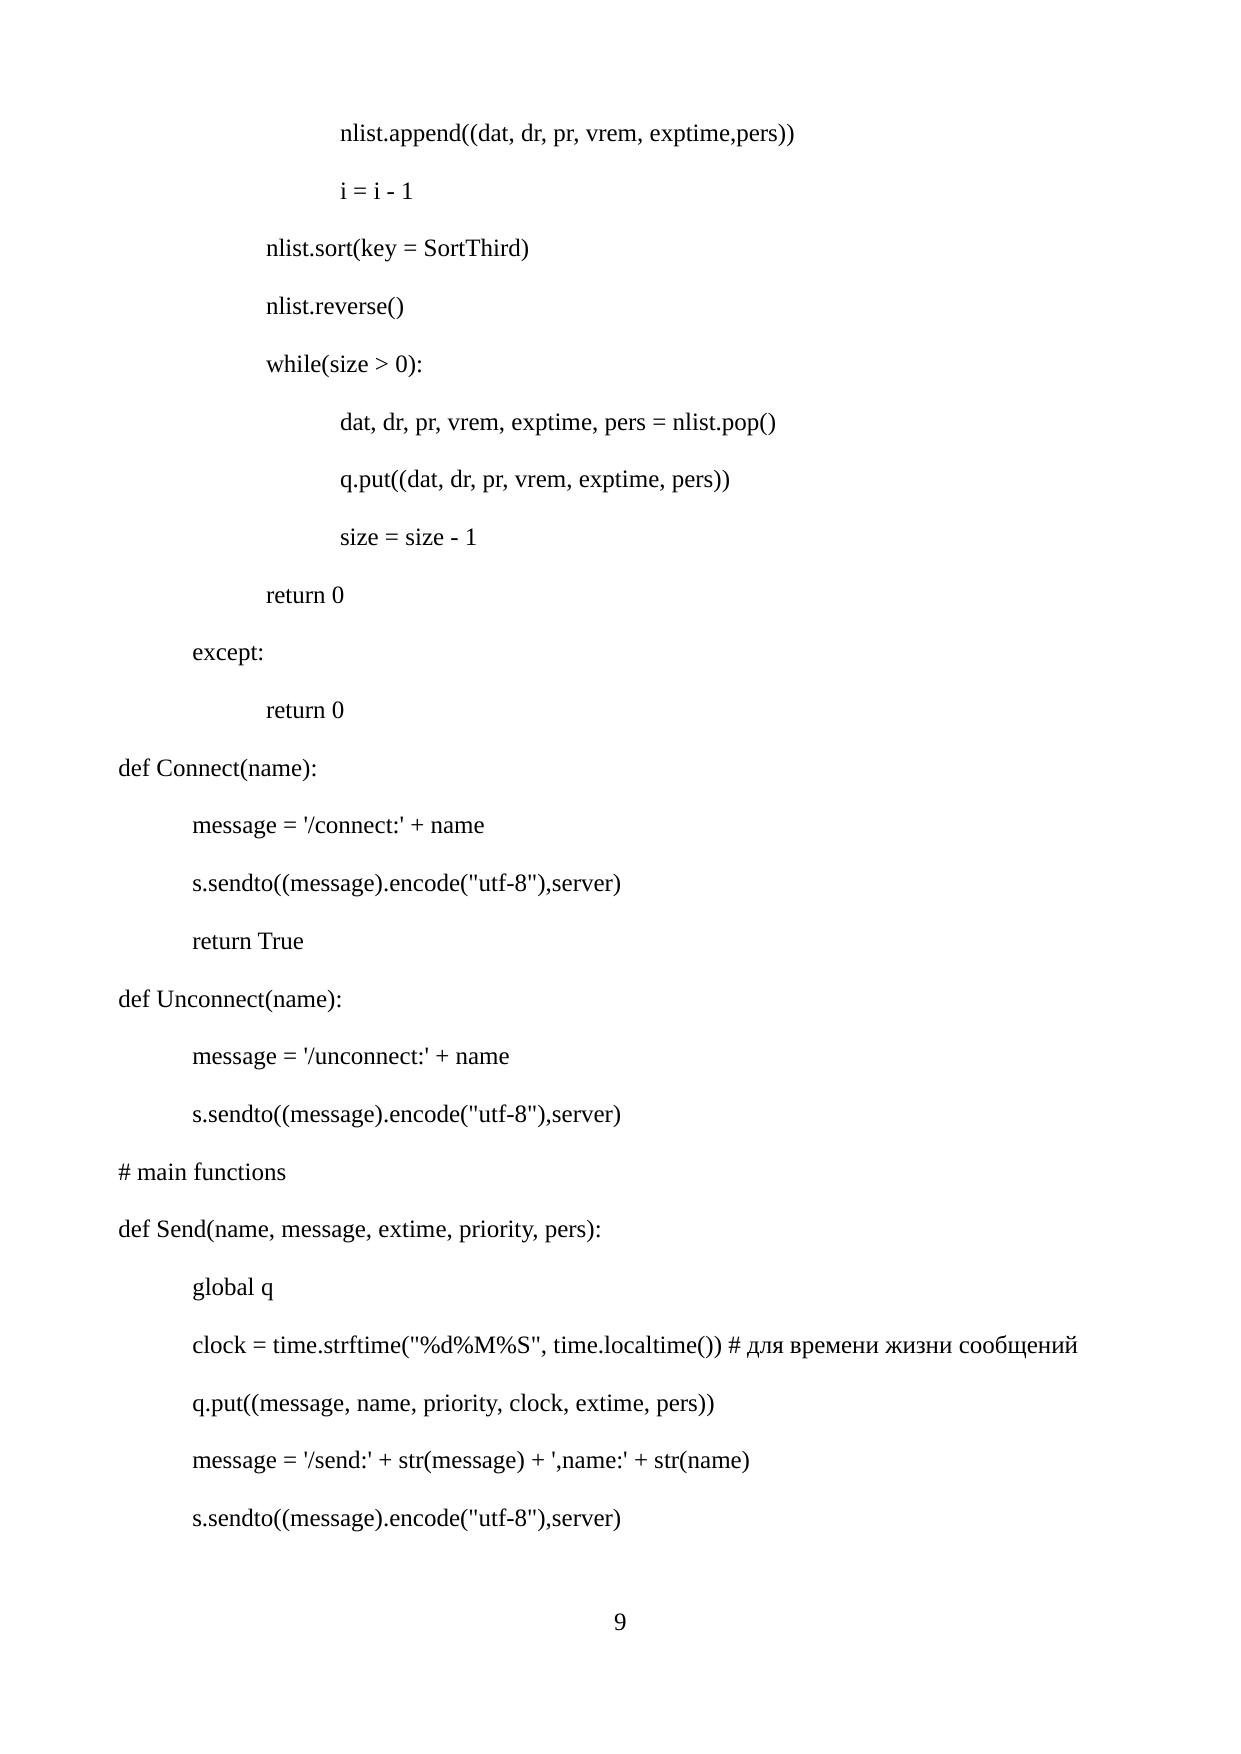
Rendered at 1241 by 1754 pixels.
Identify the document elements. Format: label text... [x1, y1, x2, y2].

text nlist.reverse() [118, 291, 1122, 320]
text i = i - 1 [118, 176, 1122, 204]
text nlist.append((dat, dr, pr, vrem, exptime,pers)) [118, 118, 1122, 147]
text while(size > 0): [118, 349, 1122, 378]
text return True [118, 926, 1122, 955]
text message = '/send:' + str(message) + ',name:' + str(name) [118, 1445, 1122, 1474]
text def Send(name, message, extime, priority, pers): [118, 1214, 1122, 1243]
text size = size - 1 [118, 522, 1122, 551]
text s.sendto((message).encode("utf-8"),server) [118, 868, 1122, 897]
text return 0 [118, 695, 1122, 724]
text nlist.sort(key = SortThird) [118, 233, 1122, 262]
text def Connect(name): [118, 753, 1122, 782]
text dat, dr, pr, vrem, exptime, pers = nlist.pop() [118, 407, 1122, 435]
text q.put((dat, dr, pr, vrem, exptime, pers)) [118, 464, 1122, 493]
text s.sendto((message).encode("utf-8"),server) [118, 1099, 1122, 1128]
text message = '/connect:' + name [118, 811, 1122, 839]
text clock = time.strftime("%d%M%S", time.localtime()) # для времени жизни сообщений [118, 1330, 1122, 1359]
text s.sendto((message).encode("utf-8"),server) [118, 1503, 1122, 1532]
text def Unconnect(name): [118, 984, 1122, 1012]
text message = '/unconnect:' + name [118, 1041, 1122, 1070]
text return 0 [118, 580, 1122, 608]
text except: [118, 637, 1122, 666]
text q.put((message, name, priority, clock, extime, pers)) [118, 1388, 1122, 1416]
text global q [118, 1272, 1122, 1301]
text # main functions [118, 1157, 1122, 1186]
